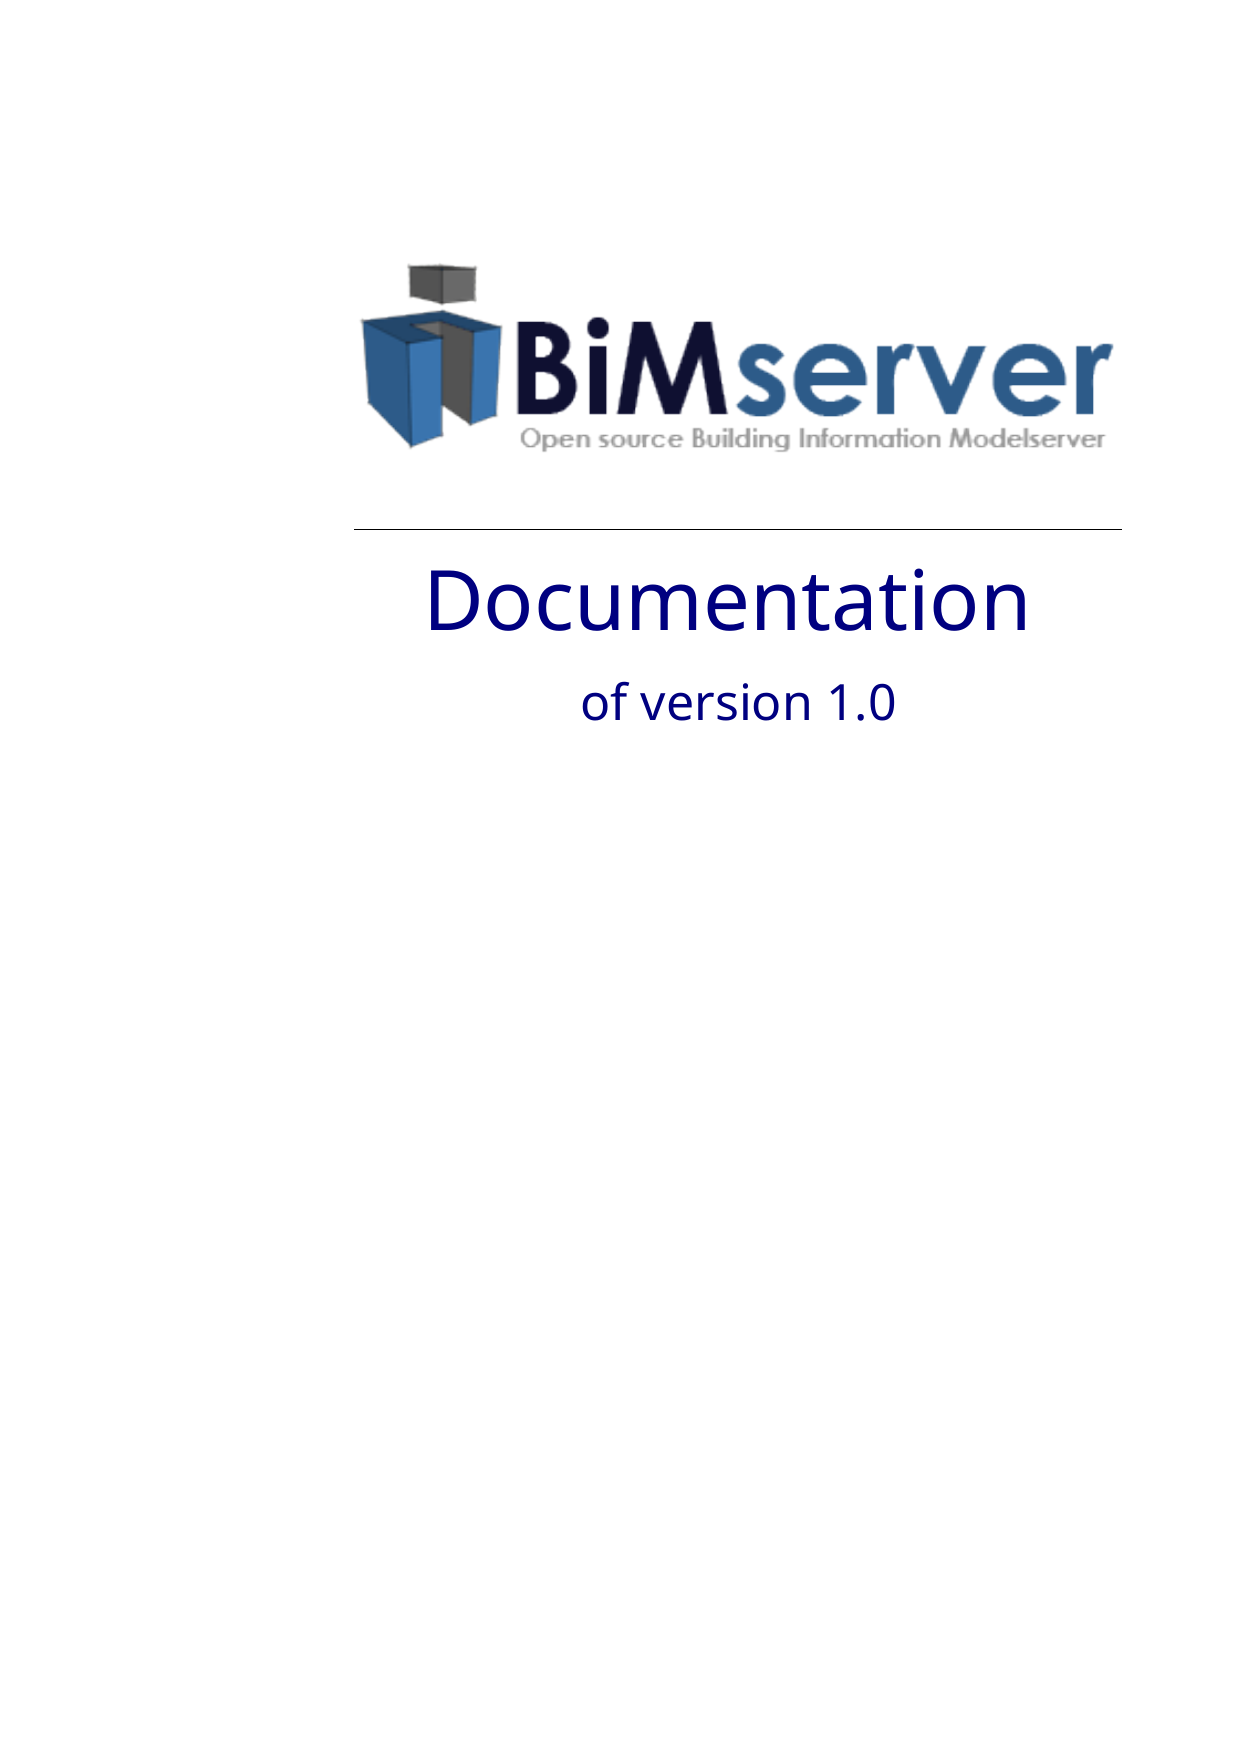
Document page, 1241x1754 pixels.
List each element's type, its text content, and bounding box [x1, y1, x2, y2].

picture [353, 229, 1123, 497]
title Documentation [354, 541, 1122, 655]
title of version 1.0 [354, 667, 1122, 736]
